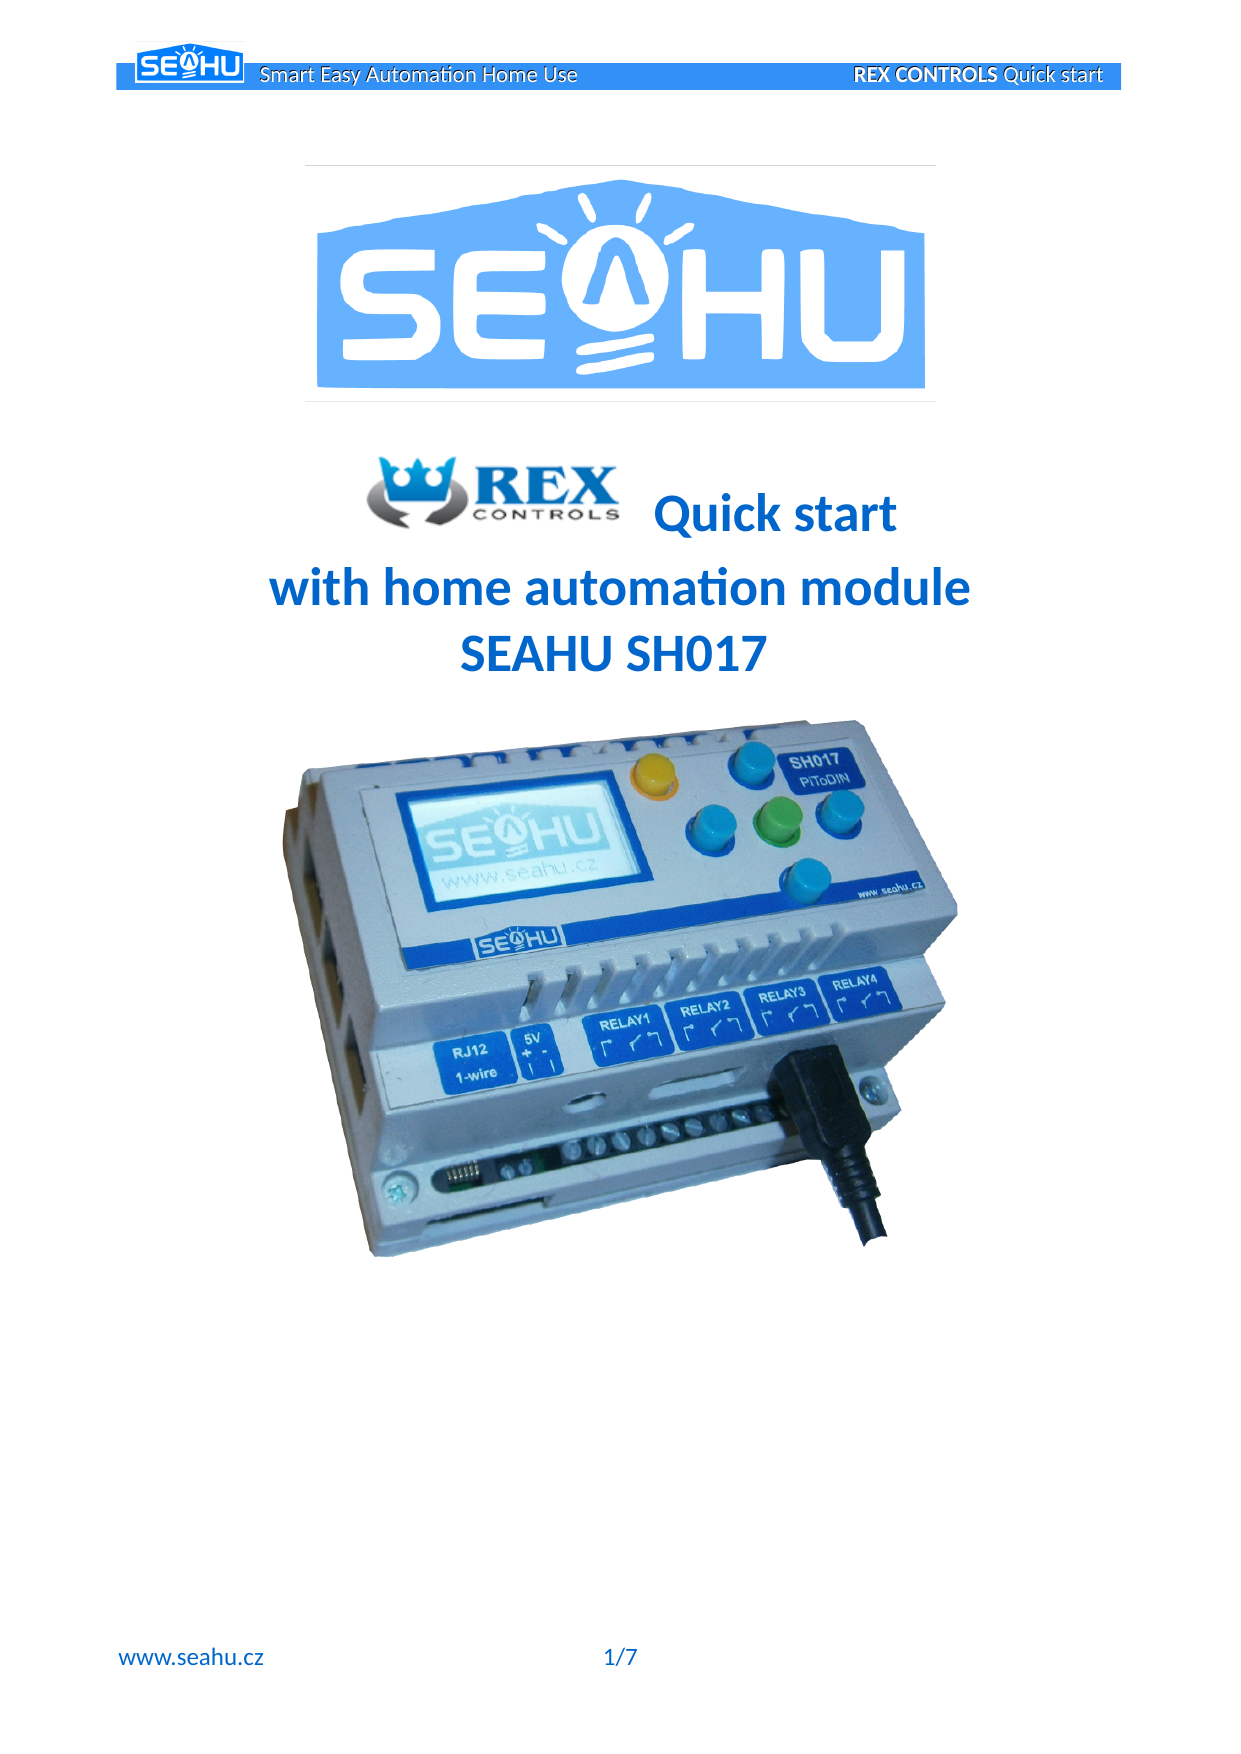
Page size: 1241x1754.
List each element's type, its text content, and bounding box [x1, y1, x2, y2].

picture [342, 433, 643, 553]
picture [282, 720, 958, 1257]
text [118, 434, 342, 553]
picture [135, 41, 245, 83]
text SEAHU SH017 [118, 619, 1122, 685]
text Quick start [643, 434, 1122, 553]
text with home automation module [118, 553, 1122, 619]
